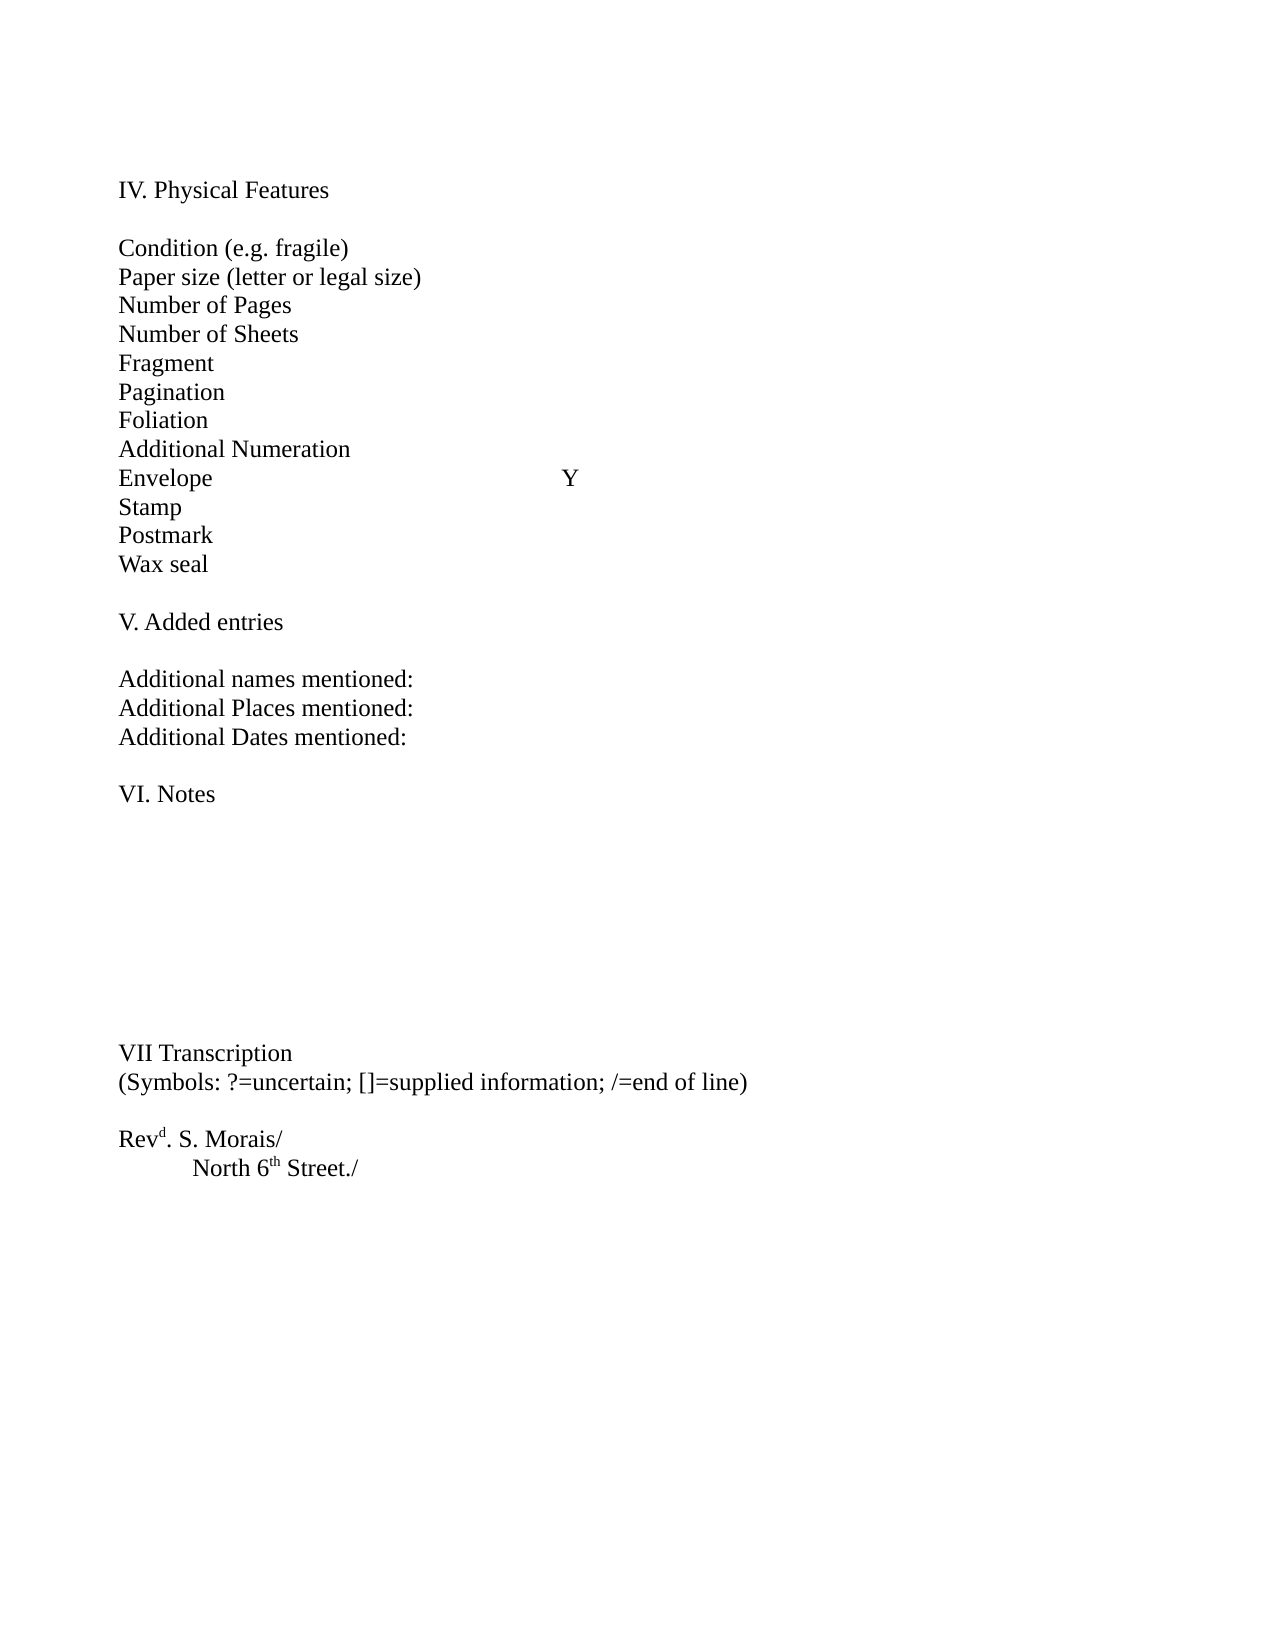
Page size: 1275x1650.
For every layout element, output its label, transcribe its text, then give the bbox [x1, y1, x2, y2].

text Additional names mentioned: [118, 664, 1157, 693]
text Number of Pages [118, 291, 1157, 319]
text VII Transcription [118, 1038, 1157, 1067]
text Revd. S. Morais/ [118, 1124, 1157, 1153]
text IV. Physical Features [118, 176, 1157, 204]
text Number of Sheets [118, 319, 1157, 348]
text Wax seal [118, 549, 1157, 578]
text Additional Places mentioned: [118, 693, 1157, 722]
text (Symbols: ?=uncertain; []=supplied information; /=end of line) [118, 1067, 1157, 1096]
text VI. Notes [118, 779, 1157, 808]
text Foliation [118, 406, 1157, 434]
text V. Added entries [118, 607, 1157, 636]
text Additional Dates mentioned: [118, 722, 1157, 751]
text North 6th Street./ [118, 1153, 1157, 1182]
text Condition (e.g. fragile) [118, 233, 1157, 262]
text Fragment [118, 348, 1157, 377]
text Postma rk [118, 521, 1157, 549]
text Pagination [118, 377, 1157, 406]
text Paper size (letter or legal size) [118, 262, 1157, 291]
text Envelope Y [118, 463, 1157, 492]
text Stamp [118, 492, 1157, 521]
text Additional Numeration [118, 434, 1157, 463]
